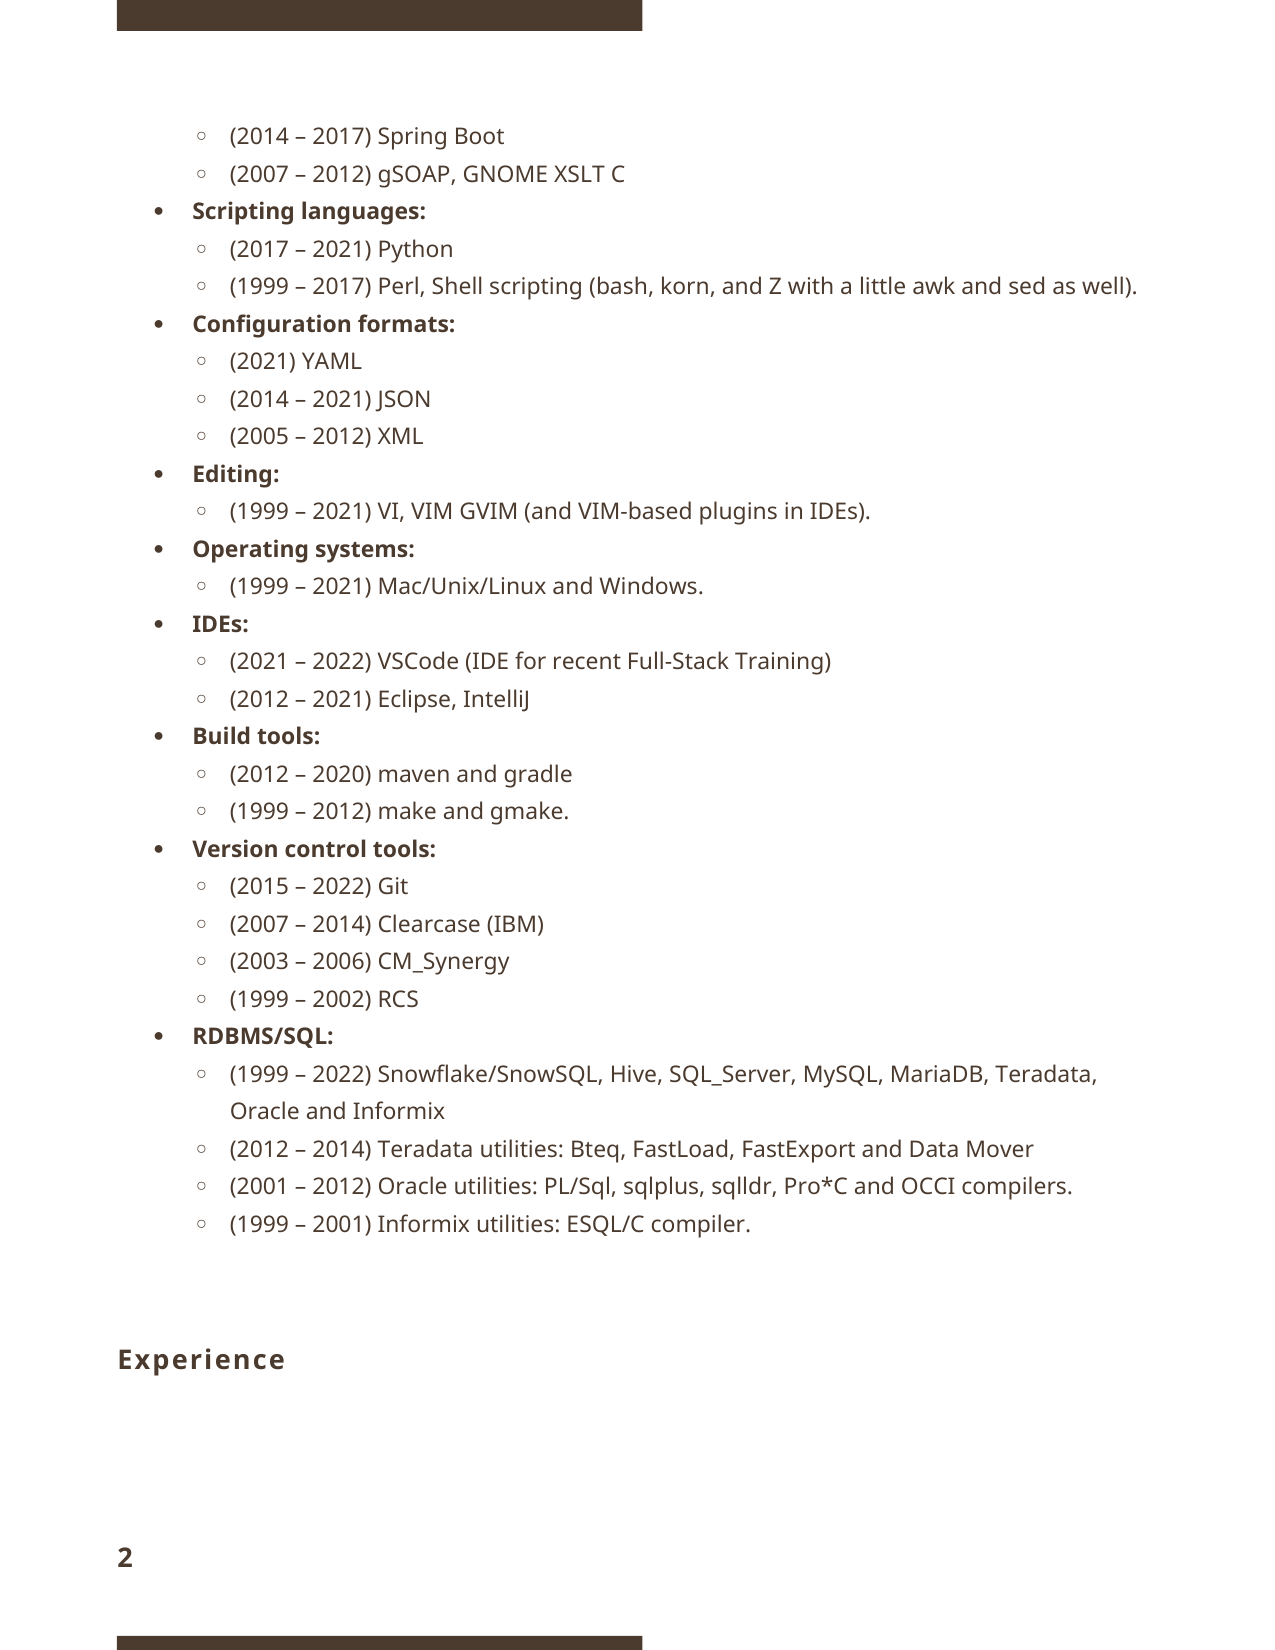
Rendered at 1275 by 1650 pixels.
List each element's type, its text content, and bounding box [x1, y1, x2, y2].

list (1999 – 2012) make and gmake. [192, 795, 1158, 826]
list (2005 – 2012) XML [192, 420, 1158, 451]
list Operating systems: [154, 532, 1158, 564]
list (1999 – 2001) Informix utilities: ESQL/C compiler. [192, 1207, 1158, 1239]
list (2007 – 2014) Clearcase (IBM) [192, 907, 1158, 939]
list IDEs: [154, 607, 1158, 639]
list (2014 – 2017) Spring Boot [192, 120, 1158, 151]
list (2021 – 2022) VSCode (IDE for recent Full-Stack Training) [192, 645, 1158, 676]
list (2012 – 2021) Eclipse, IntelliJ [192, 682, 1158, 714]
list Configuration formats: [154, 307, 1158, 339]
list (2007 – 2012) gSOAP, GNOME XSLT C [192, 157, 1158, 189]
list (2003 – 2006) CM_Synergy [192, 945, 1158, 976]
list Editing: [154, 457, 1158, 489]
list (1999 – 2022) Snowflake/SnowSQL, Hive, SQL_Server, MySQL, MariaDB, Teradata, Oracle and Informix [192, 1057, 1158, 1126]
list (2012 – 2014) Teradata utilities: Bteq, FastLoad, FastExport and Data Mover [192, 1132, 1158, 1164]
list (2012 – 2020) maven and gradle [192, 757, 1158, 789]
list (1999 – 2017) Perl, Shell scripting (bash, korn, and Z with a little awk and sed as well). [192, 270, 1158, 301]
subtitle Experience [117, 1341, 1158, 1378]
list Version control tools: [154, 832, 1158, 864]
list (2001 – 2012) Oracle utilities: PL/Sql, sqlplus, sqlldr, Pro*C and OCCI compilers. [192, 1170, 1158, 1201]
list (2017 – 2021) Python [192, 232, 1158, 264]
list (1999 – 2021) VI, VIM GVIM (and VIM-based plugins in IDEs). [192, 495, 1158, 526]
list (2015 – 2022) Git [192, 870, 1158, 901]
list Scripting languages: [154, 195, 1158, 226]
list Build tools: [154, 720, 1158, 751]
list (1999 – 2021) Mac/Unix/Linux and Windows. [192, 570, 1158, 601]
list (2014 – 2021) JSON [192, 382, 1158, 414]
list (1999 – 2002) RCS [192, 982, 1158, 1014]
list (2021) YAML [192, 345, 1158, 376]
list RDBMS/SQL: [154, 1020, 1158, 1051]
